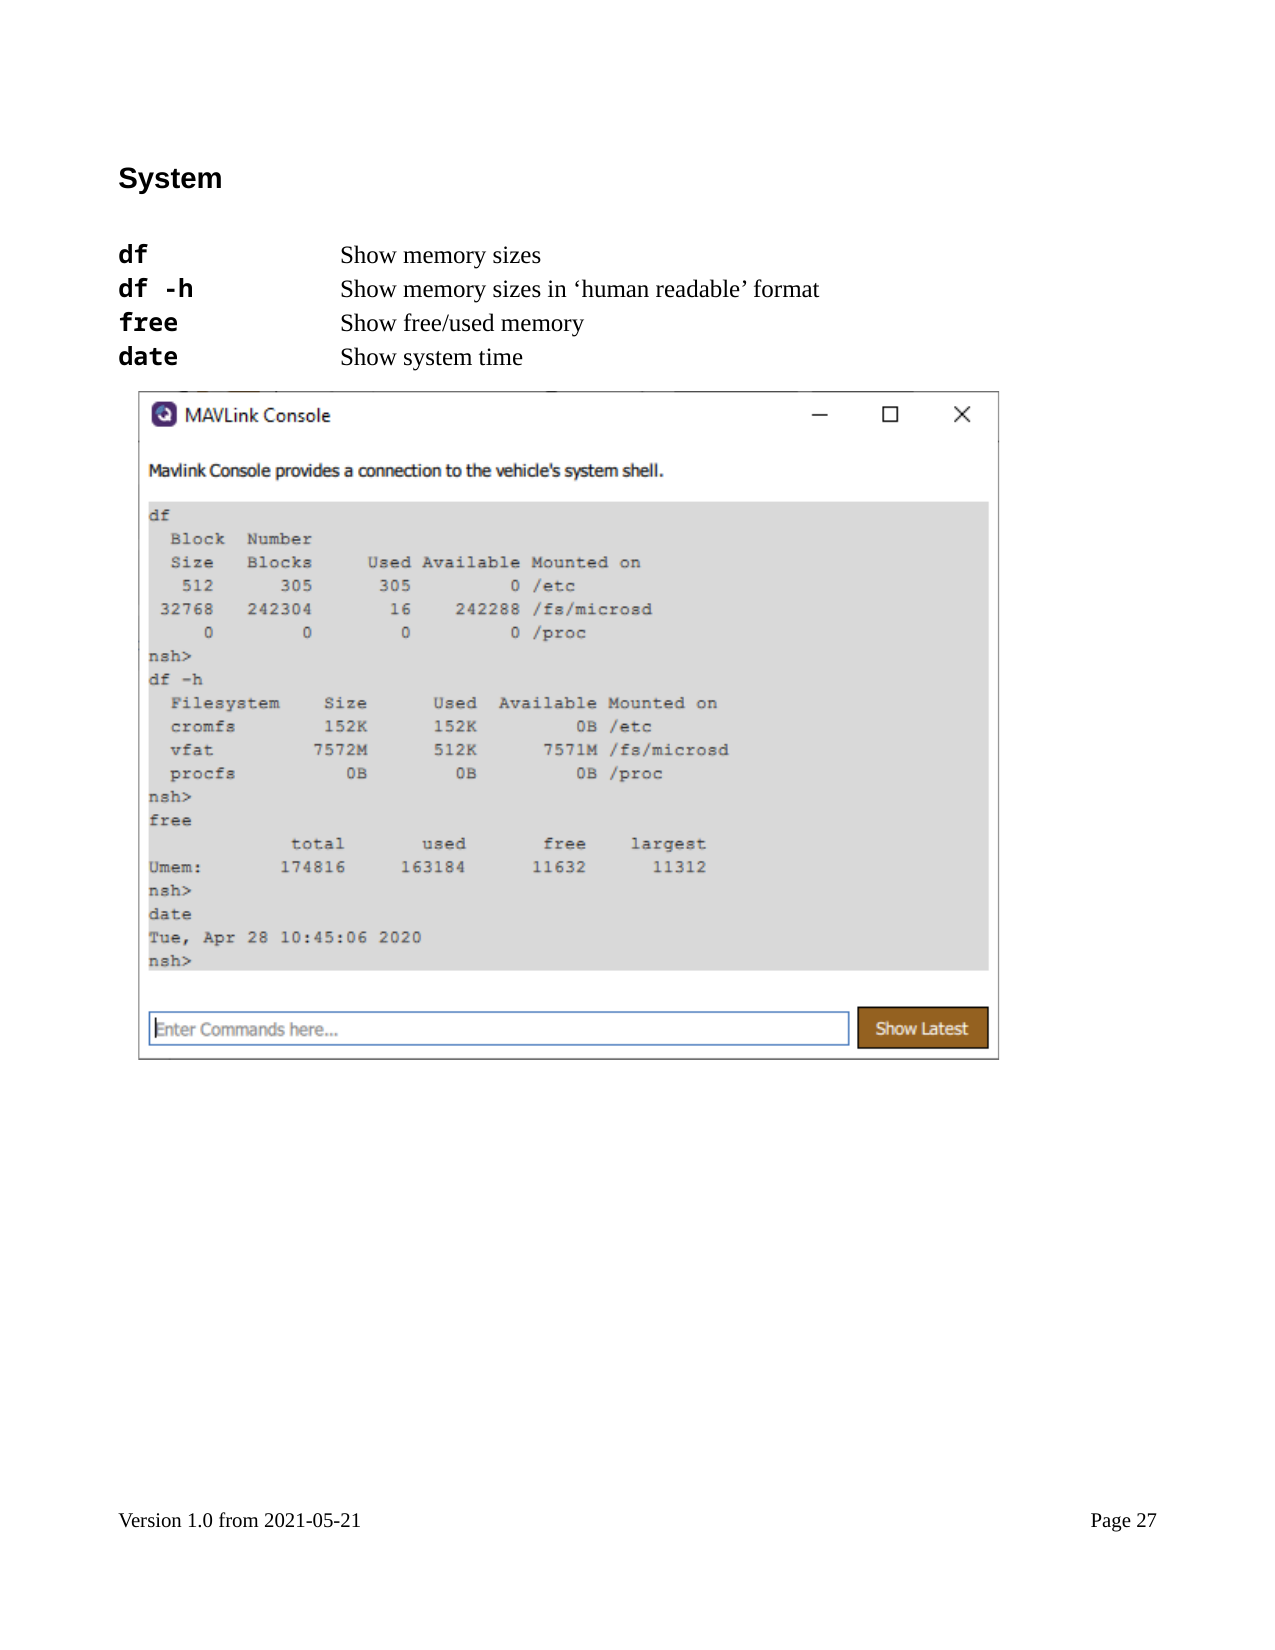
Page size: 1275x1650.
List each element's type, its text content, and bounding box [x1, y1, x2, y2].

text date Show system time [118, 339, 1157, 373]
text df Show memory sizes [118, 236, 1157, 271]
subtitle System [118, 161, 1157, 195]
text df -h Show memory sizes in ‘human readable’ format [118, 271, 1157, 304]
text free Show free/used memory [118, 304, 1157, 339]
picture [138, 391, 1000, 1060]
